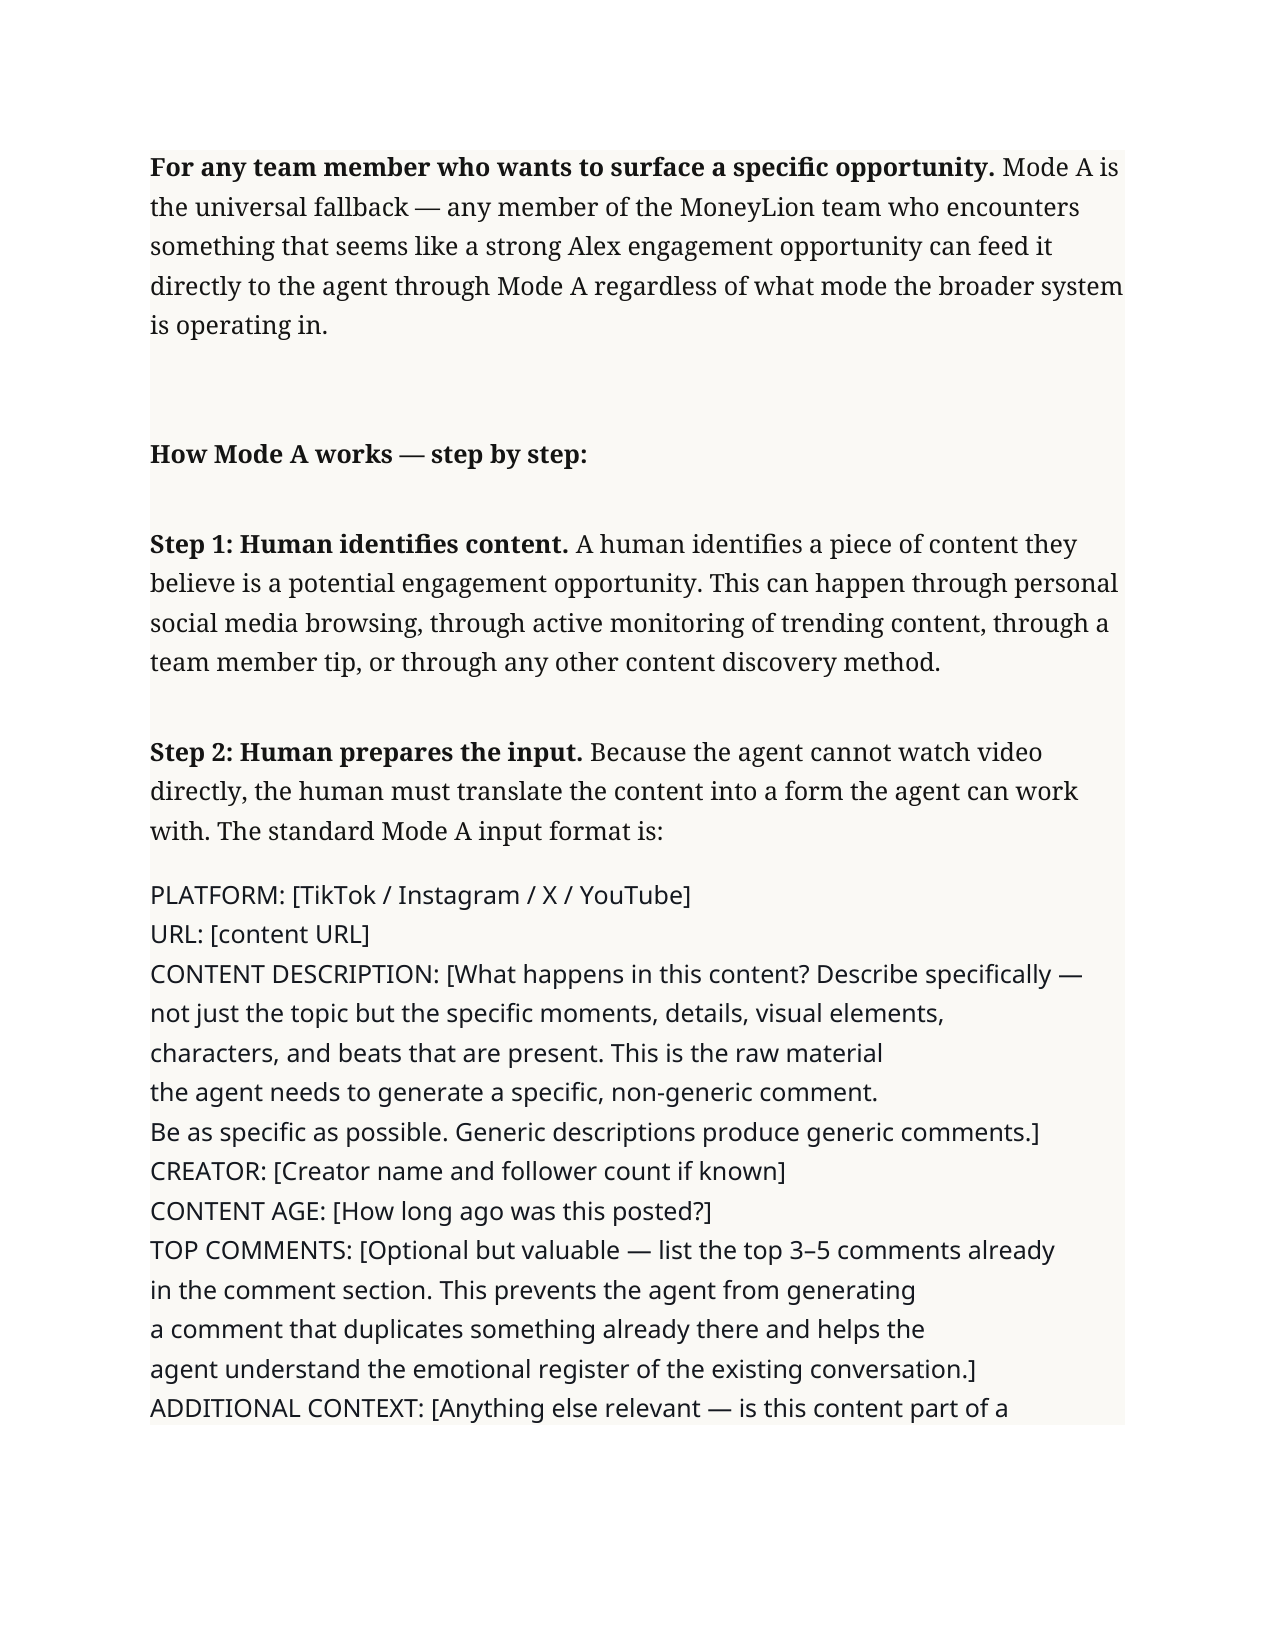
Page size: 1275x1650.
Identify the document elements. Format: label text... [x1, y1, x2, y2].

text PLATFORM: [TikTok / Instagram / X / YouTube] URL: [content URL] CONTENT DESCRIPTION: [What happens in this content? Describe specifically — not just the topic but the specific moments, details, visual elements, characters, and beats that are present. This is the raw material the agent needs to generate a specific, non-generic comment. Be as specific as possible. Generic descriptions produce generic comments.] CREATOR: [Creator name and follower count if known] CONTENT AGE: [How long ago was this posted?] TOP COMMENTS: [Optional but valuable — list the top 3–5 comments already in the comment section. This prevents the agent from generating a comment that duplicates something already there and helps the agent understand the emotional register of the existing conversation.] ADDITIONAL CONTEXT: [Anything else relevant — is this content part of a [150, 878, 1125, 1425]
text Step 1: Human identifies content. A human identifies a piece of content they believe is a potential engagement opportunity. This can happen through personal social media browsing, through active monitoring of trending content, through a team member tip, or through any other content discovery method. [150, 526, 1125, 679]
text Step 2: Human prepares the input. Because the agent cannot watch video directly, the human must translate the content into a form the agent can work with. The standard Mode A input format is: [150, 734, 1125, 847]
text How Mode A works — step by step: [150, 437, 1125, 471]
text For any team member who wants to surface a specific opportunity. Mode A is the universal fallback — any member of the MoneyLion team who encounters something that seems like a strong Alex engagement opportunity can feed it directly to the agent through Mode A regardless of what mode the broader system is operating in. [150, 150, 1125, 342]
